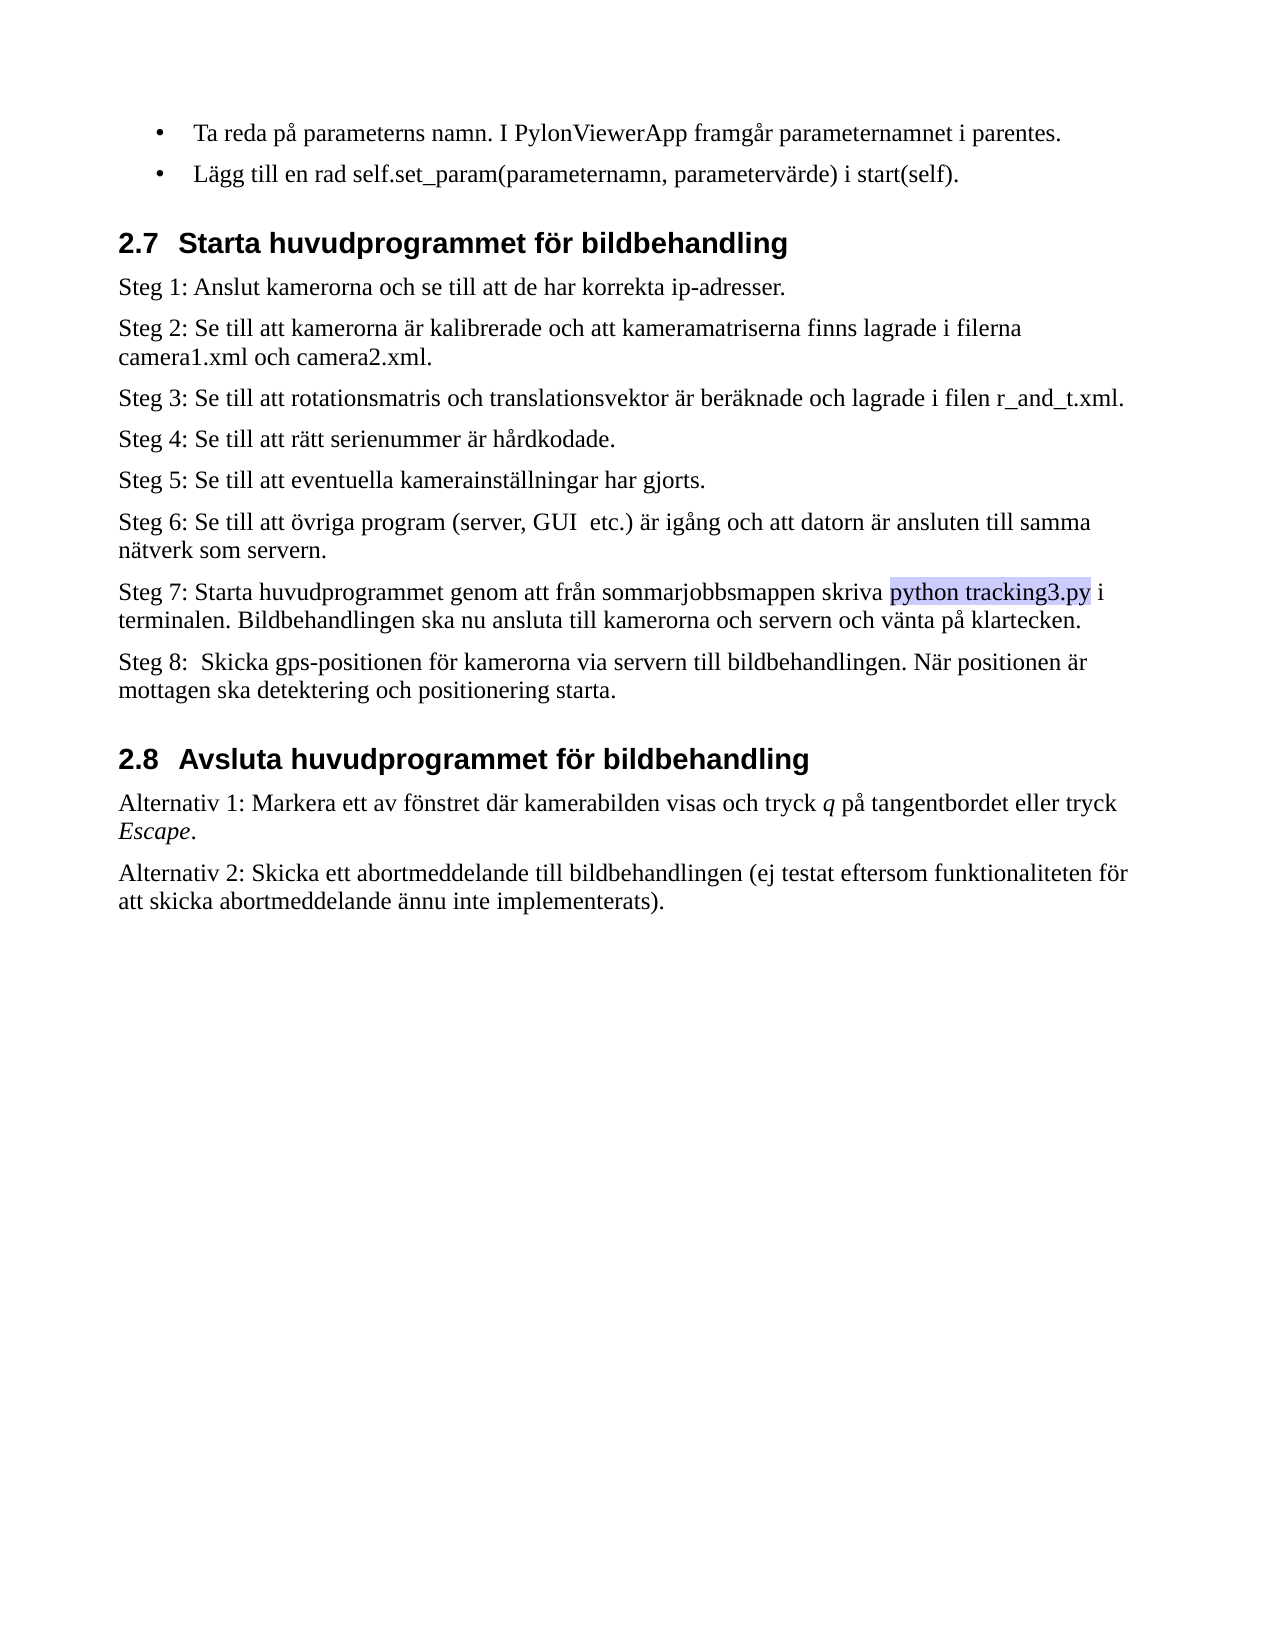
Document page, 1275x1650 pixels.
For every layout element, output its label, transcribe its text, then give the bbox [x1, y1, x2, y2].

text Alternativ 2: Skicka ett abortmeddelande till bildbehandlingen (ej testat eftersom funktionaliteten för att skicka abortmeddelande ännu inte implementerats). [118, 858, 1157, 915]
text Steg 7: Starta huvudprogrammet genom att från sommarjobbsmappen skriva python tracking3.py i terminalen. Bildbehandlingen ska nu ansluta till kamerorna och servern och vänta på klartecken. [118, 577, 1157, 634]
subtitle Avsluta huvudprogrammet för bildbehandling [118, 742, 1157, 775]
text Steg 1: Anslut kamerorna och se till att de har korrekta ip-adresser. [118, 272, 1157, 300]
text Steg 5: Se till att eventuella kamerainställningar har gjorts. [118, 465, 1157, 494]
text Steg 2: Se till att kamerorna är kalibrerade och att kameramatriserna finns lagrade i filerna camera1.xml och camera2.xml. [118, 313, 1157, 370]
subtitle Starta huvudprogrammet för bildbehandling [118, 226, 1157, 259]
text Steg 3: Se till att rotationsmatris och translationsvektor är beräknade och lagrade i filen r_and_t.xml. [118, 383, 1157, 412]
text Steg 4: Se till att rätt serienummer är hårdkodade. [118, 424, 1157, 453]
text Steg 6: Se till att övriga program (server, GUI etc.) är igång och att datorn är ansluten till samma nätverk som servern. [118, 507, 1157, 564]
text Alternativ 1: Markera ett av fönstret där kamerabilden visas och tryck q på tangentbordet eller tryck Escape. [118, 788, 1157, 845]
list Lägg till en rad self.set_param(parameternamn, parametervärde) i start(self). [156, 159, 1157, 188]
list Ta reda på parameterns namn. I PylonViewerApp framgår parameternamnet i parentes. [156, 118, 1157, 147]
text Steg 8: Skicka gps-positionen för kamerorna via servern till bildbehandlingen. När positionen är mottagen ska detektering och positionering starta. [118, 647, 1157, 704]
